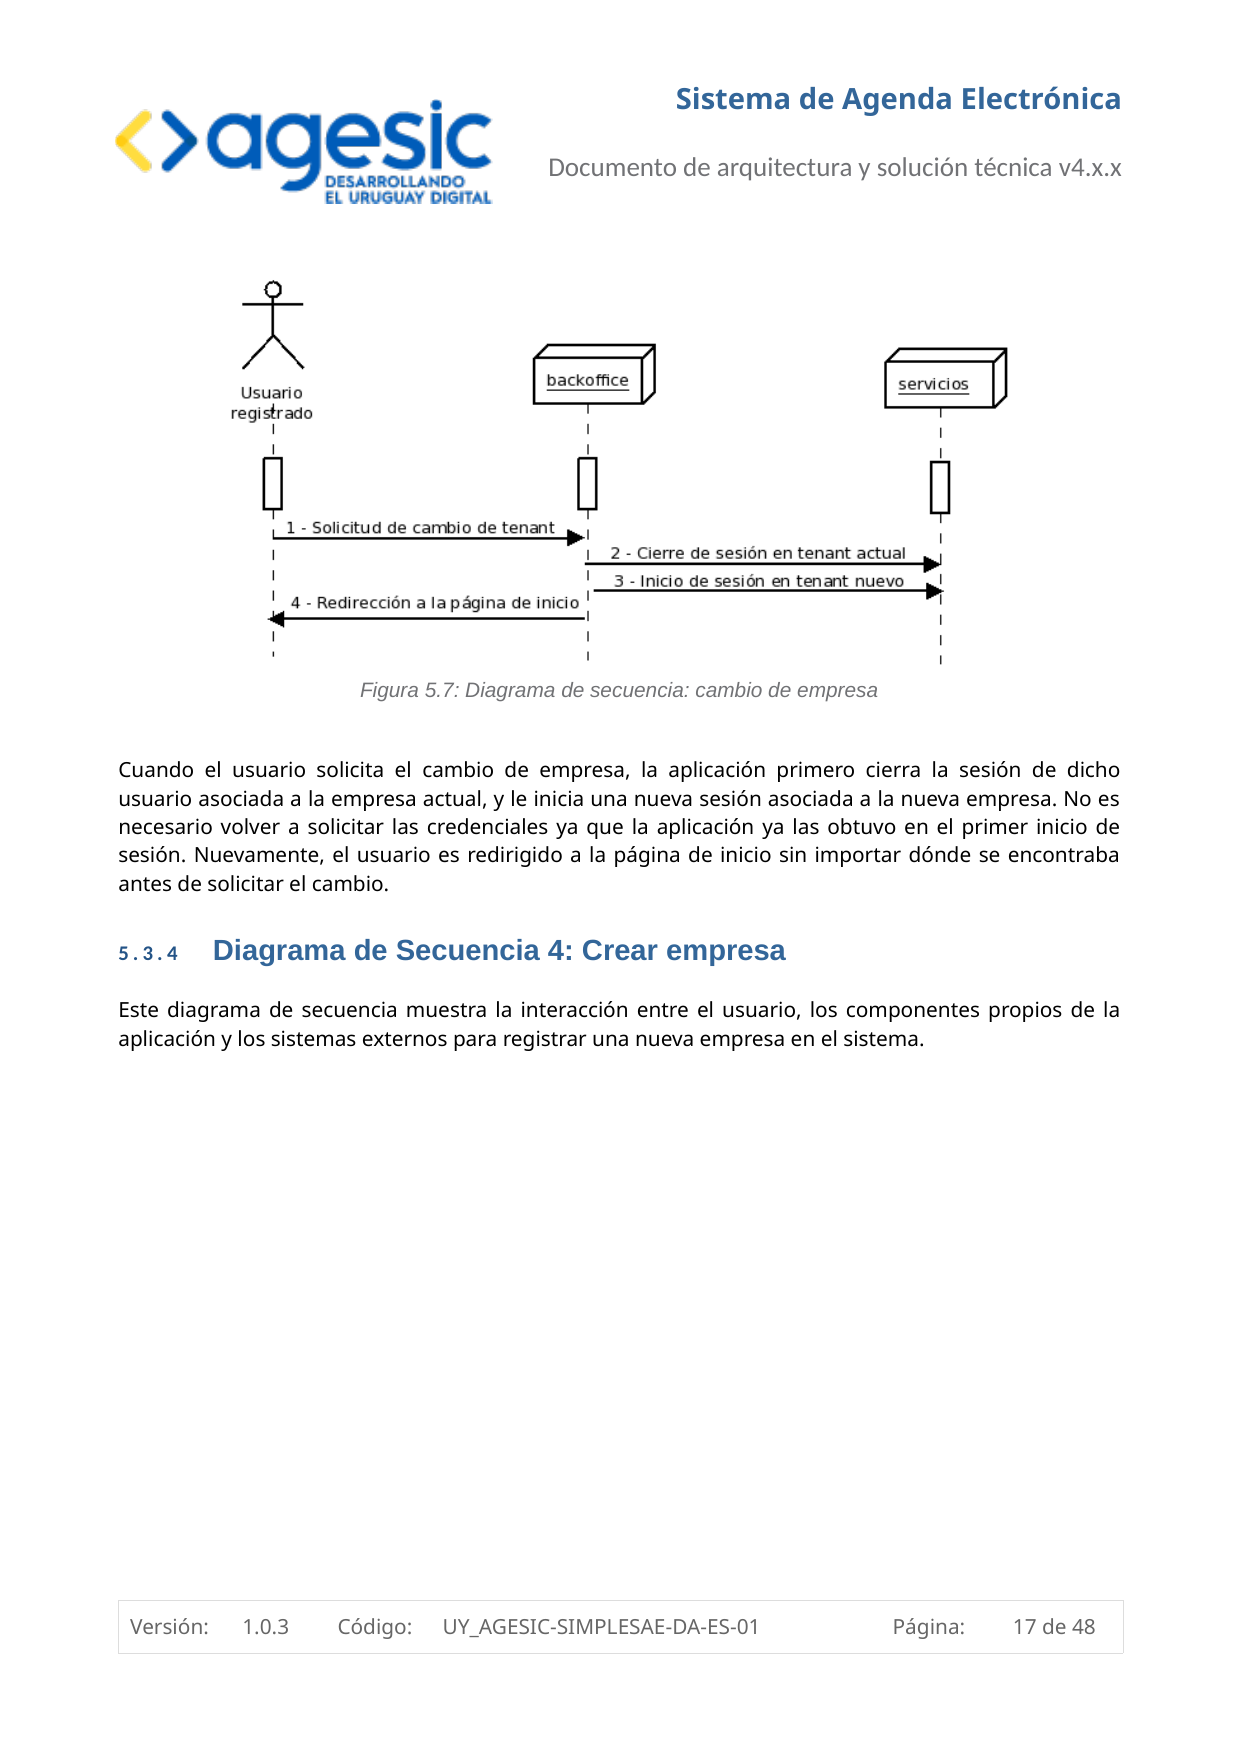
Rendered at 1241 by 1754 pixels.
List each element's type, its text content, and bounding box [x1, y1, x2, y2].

picture [115, 99, 493, 204]
text Cuando el usuario solicita el cambio de empresa, la aplicación primero cierra la sesión de dicho usuario asociada a la empresa actual, y le inicia una nueva sesión asociada a la nueva empresa. No es necesario volver a solicitar las credenciales ya que la aplicación ya las obtuvo en el primer inicio de sesión. Nuevamente, el usuario es redirigido a la página de inicio sin importar dónde se encontraba antes de solicitar el cambio. [118, 266, 1122, 897]
text Figura 5.7: Diagrama de secuencia: cambio de empresa [140, 266, 1100, 702]
subtitle Diagrama de Secuencia 4: Crear empresa [118, 933, 1122, 966]
text Este diagrama de secuencia muestra la interacción entre el usuario, los componentes propios de la aplicación y los sistemas externos para registrar una nueva empresa en el sistema. [118, 996, 1122, 1052]
picture [231, 265, 1010, 667]
